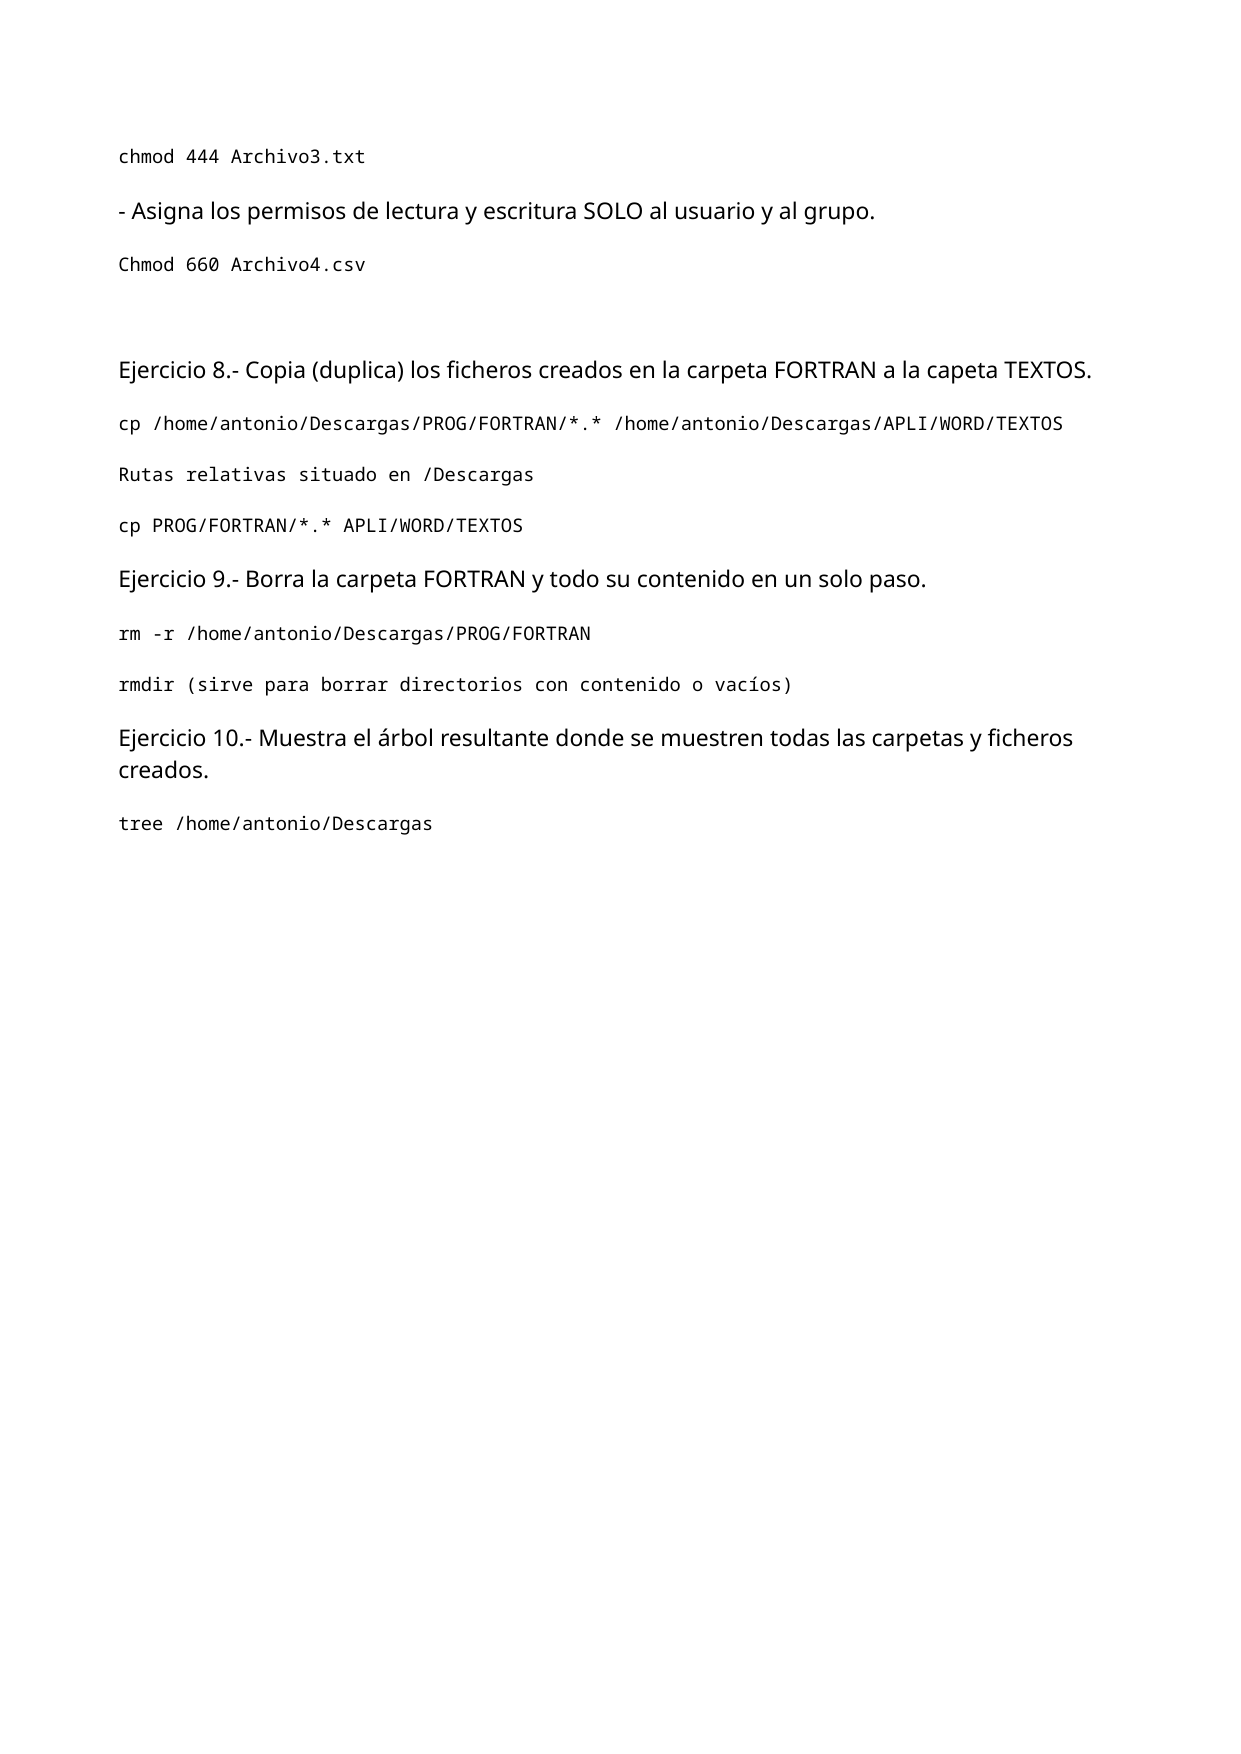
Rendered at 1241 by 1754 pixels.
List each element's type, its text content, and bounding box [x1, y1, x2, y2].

text Rutas relativas situado en /Descargas [118, 461, 1122, 487]
text Ejercicio 9.- Borra la carpeta FORTRAN y todo su contenido en un solo paso. [118, 563, 1122, 595]
text chmod 444 Archivo3.txt [118, 144, 1122, 169]
text - Asigna los permisos de lectura y escritura SOLO al usuario y al grupo. [118, 195, 1122, 226]
text rm -r /home/antonio/Descargas/PROG/FORTRAN [118, 620, 1122, 646]
text rmdir (sirve para borrar directorios con contenido o vacíos) [118, 671, 1122, 697]
text cp /home/antonio/Descargas/PROG/FORTRAN/*.* /home/antonio/Descargas/APLI/WORD/TEXTOS [118, 410, 1122, 436]
text Chmod 660 Archivo4.csv [118, 251, 1122, 277]
text Ejercicio 10.- Muestra el árbol resultante donde se muestren todas las carpetas y ficheros creados. [118, 722, 1122, 785]
text Ejercicio 8.- Copia (duplica) los ficheros creados en la carpeta FORTRAN a la capeta TEXTOS. [118, 353, 1122, 385]
text tree /home/antonio/Descargas [118, 810, 1122, 836]
text cp PROG/FORTRAN/*.* APLI/WORD/TEXTOS [118, 512, 1122, 538]
